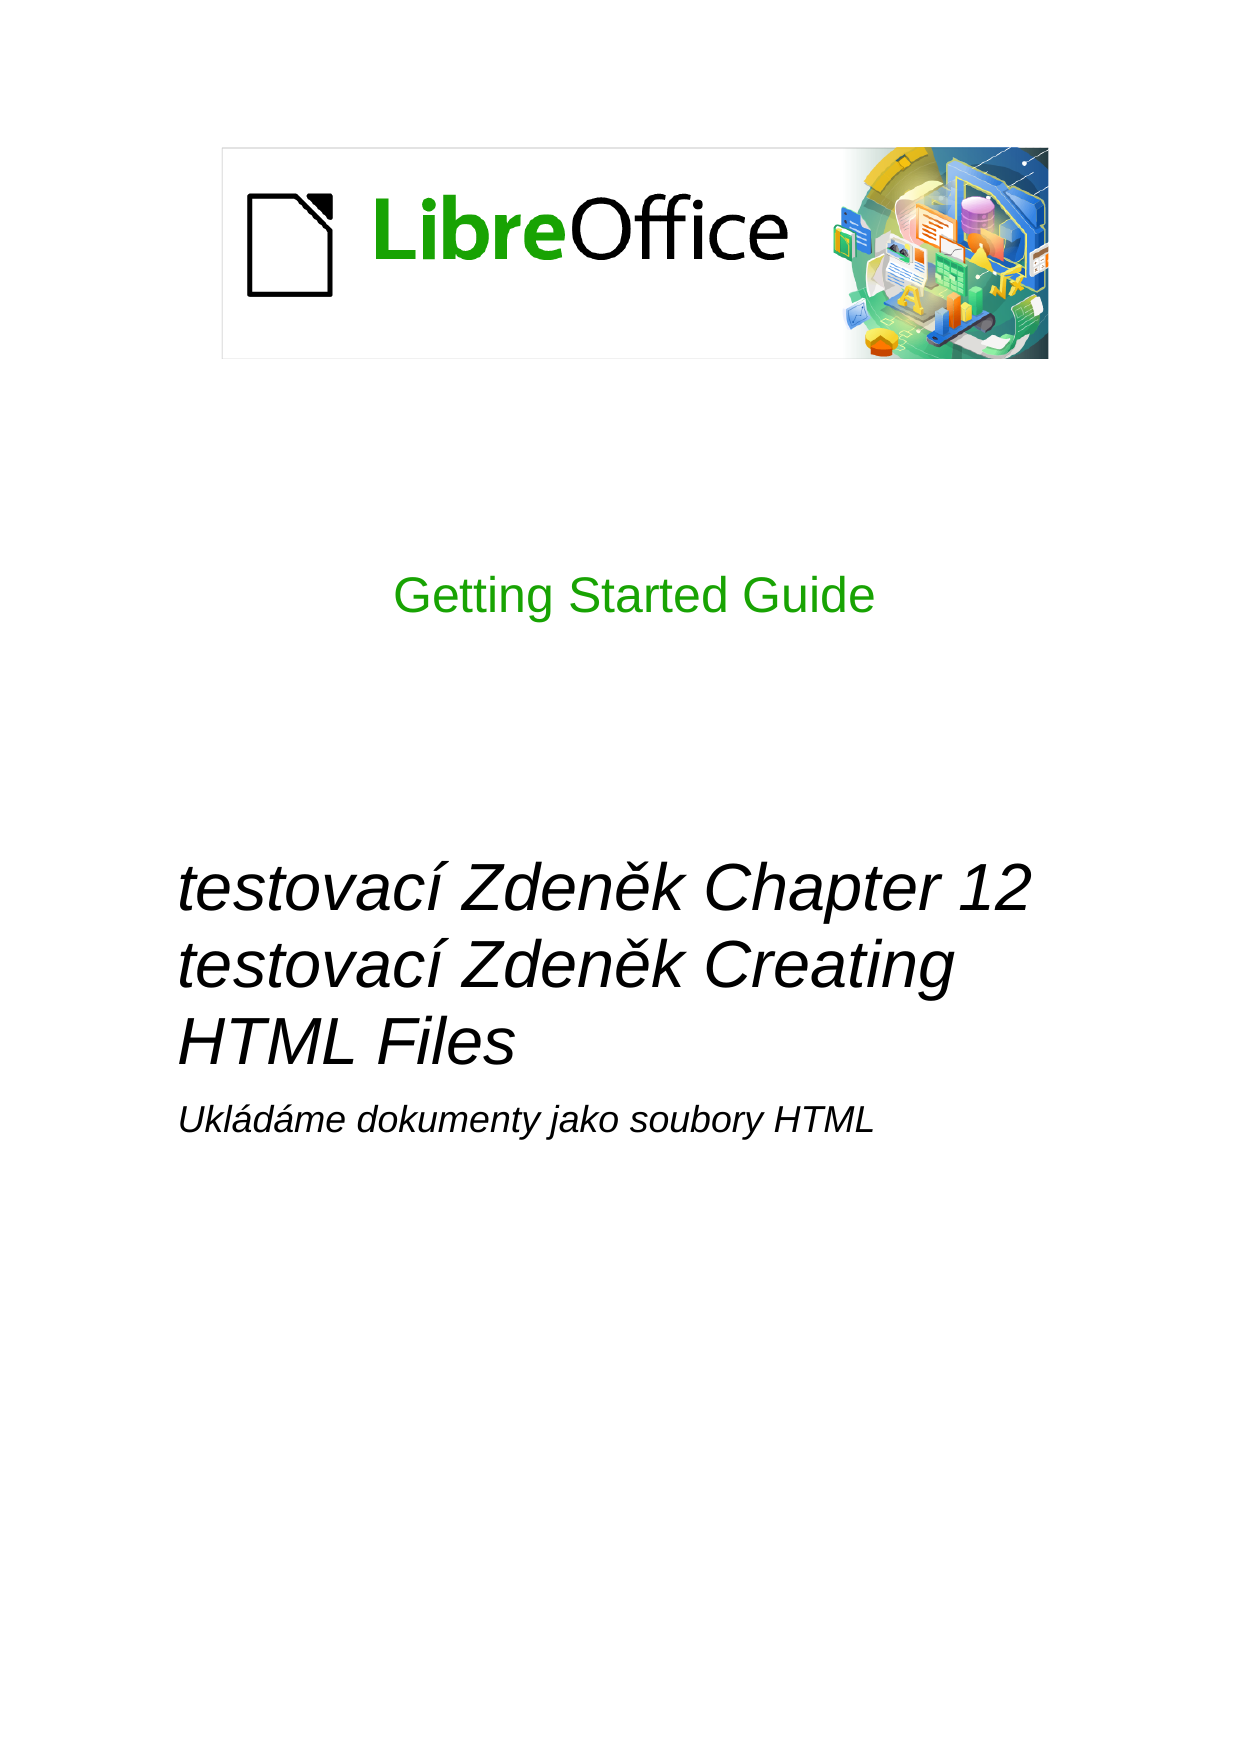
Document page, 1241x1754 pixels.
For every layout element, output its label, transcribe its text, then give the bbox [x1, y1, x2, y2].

text testovací Zdeněk testovací Zdeněk Ztestovací Zdeněk LibreOffice [177, 566, 1093, 623]
title testovací Zdeněk Chapter 12 testovací Zdeněk Creating HTML Files [177, 848, 1093, 1078]
picture [221, 147, 1049, 359]
subtitle Ukládáme dokumenty jako soubory HTML [177, 1098, 1093, 1141]
